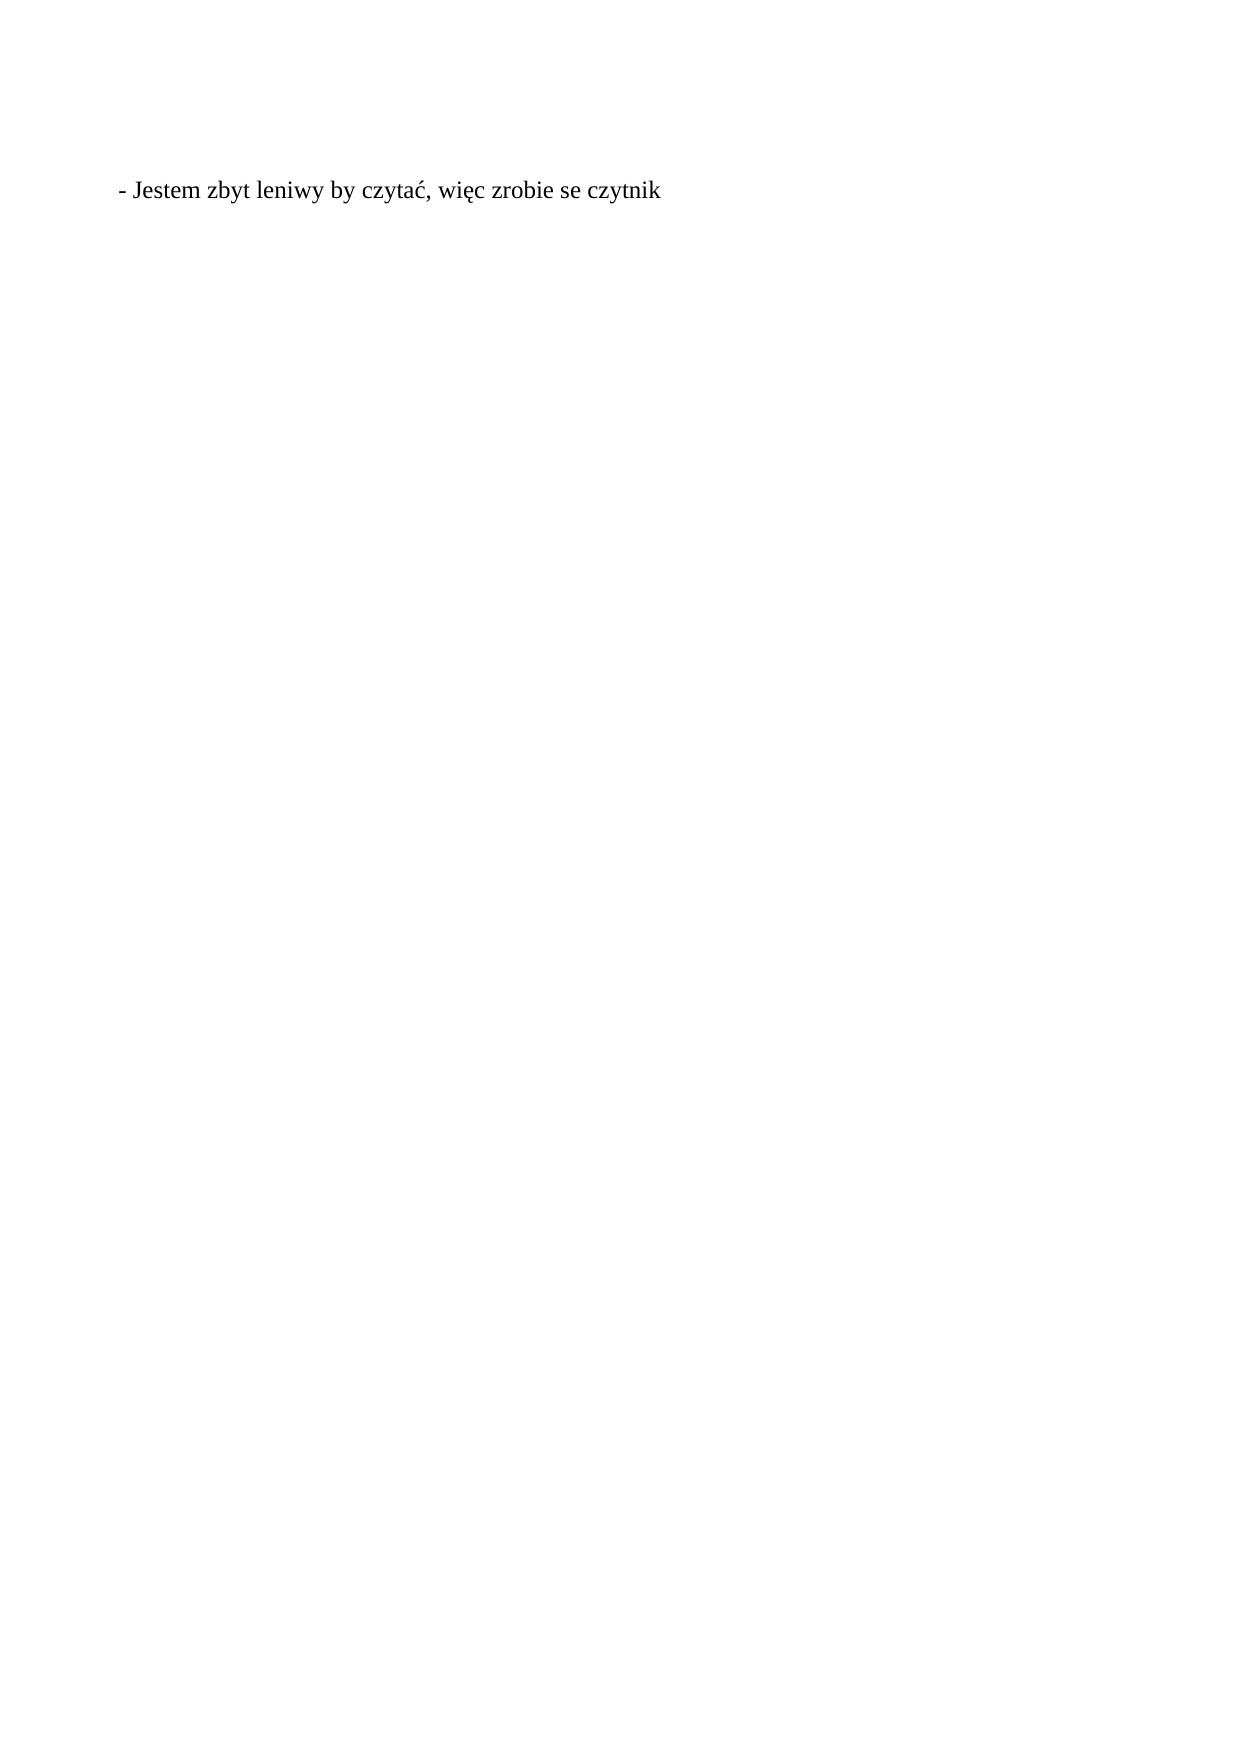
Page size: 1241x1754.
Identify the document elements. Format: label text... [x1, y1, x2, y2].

text - Jestem zbyt leniwy by czytać, więc zrobie se czytnik [118, 176, 1122, 204]
